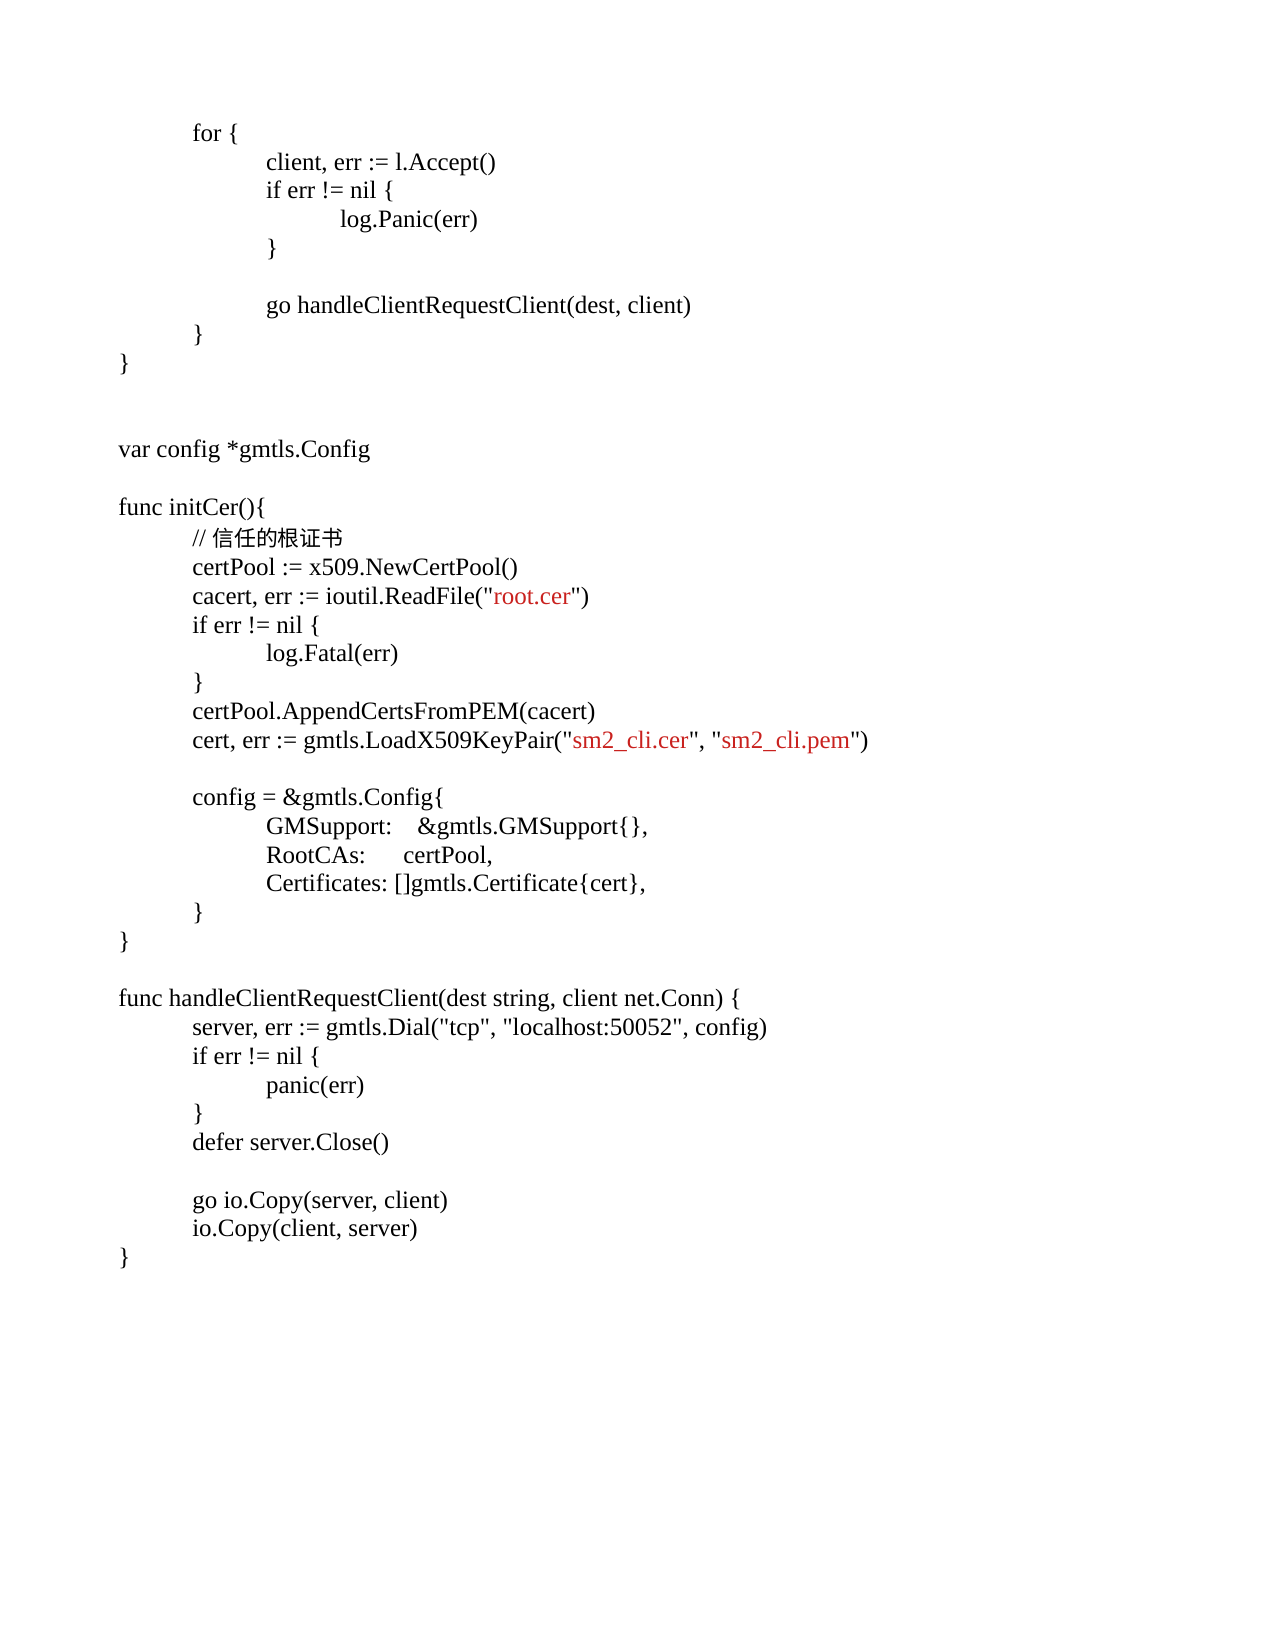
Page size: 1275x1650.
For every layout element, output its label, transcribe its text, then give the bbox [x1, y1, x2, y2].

text log.Fatal(err) [118, 638, 1157, 667]
text defer server.Close() [118, 1127, 1157, 1156]
text certPool := x509.NewCertPool() [118, 552, 1157, 581]
text server, err := gmtls.Dial("tcp", "localhost:50052", config) [118, 1012, 1157, 1041]
text go handleClientRequestClient(dest, client) [118, 291, 1157, 319]
text } [118, 926, 1157, 955]
text cacert, err := ioutil.ReadFile("root.cer") [118, 581, 1157, 610]
text if err != nil { [118, 1041, 1157, 1070]
text certPool.AppendCertsFromPEM(cacert) [118, 696, 1157, 725]
text for { [118, 118, 1157, 147]
text client, err := l.Accept() [118, 147, 1157, 176]
text } [118, 1242, 1157, 1271]
text // 信任的根证书 [118, 521, 1157, 552]
text if err != nil { [118, 176, 1157, 204]
text io.Copy(client, server) [118, 1213, 1157, 1242]
text config = &gmtls.Config{ [118, 782, 1157, 811]
text panic(err) [118, 1070, 1157, 1098]
text } [118, 348, 1157, 377]
text } [118, 233, 1157, 262]
text func handleClientRequestClient(dest string, client net.Conn) { [118, 983, 1157, 1012]
text RootCAs: certPool, [118, 840, 1157, 868]
text } [118, 1098, 1157, 1127]
text log.Panic(err) [118, 204, 1157, 233]
text } [118, 897, 1157, 926]
text Certificates: []gmtls.Certificate{cert}, [118, 868, 1157, 897]
text go io.Copy(server, client) [118, 1185, 1157, 1213]
text } [118, 667, 1157, 696]
text func initCer(){ [118, 492, 1157, 521]
text cert, err := gmtls.LoadX509KeyPair("sm2_cli.cer", "sm2_cli.pem") [118, 725, 1157, 753]
text if err != nil { [118, 610, 1157, 638]
text } [118, 319, 1157, 348]
text var config *gmtls.Config [118, 434, 1157, 463]
text GMSupport: &gmtls.GMSupport{}, [118, 811, 1157, 840]
